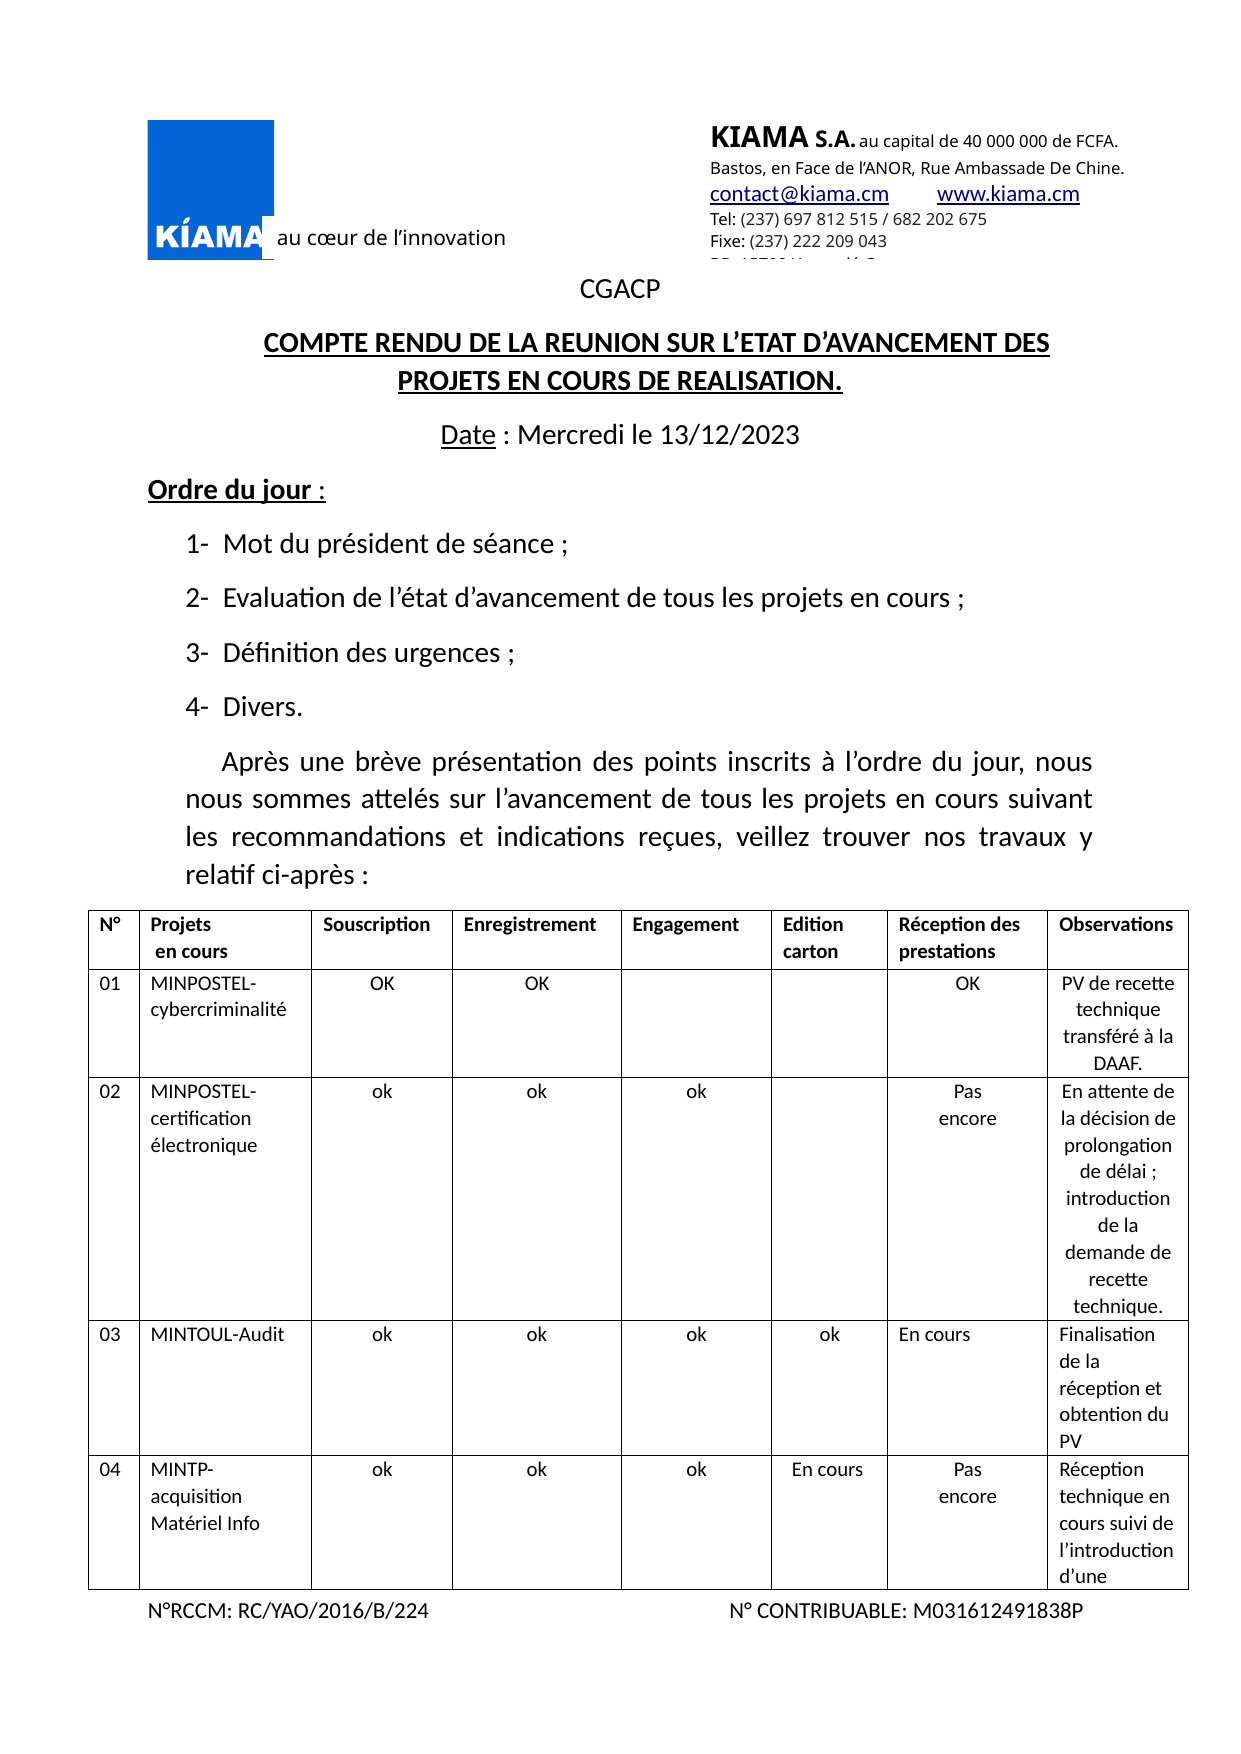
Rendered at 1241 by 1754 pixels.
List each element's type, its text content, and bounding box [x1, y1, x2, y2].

table_header Projets en cours [140, 911, 311, 969]
table_cell [772, 1078, 887, 1320]
table_header Souscription [312, 911, 452, 969]
table_cell Réception technique en cours suivi de l’introduction d’une [1048, 1456, 1188, 1589]
table_cell 04 [89, 1456, 139, 1589]
table_cell Pas encore [888, 1078, 1047, 1320]
table_cell [772, 970, 887, 1077]
text Après une brève présentation des points inscrits à l’ordre du jour, nous nous sommes attelés sur l’avancement de tous les projets en cours suivant les recommandations et indications reçues, veillez trouver nos travaux y relatif ci-après : [185, 743, 1093, 891]
table_cell 01 [89, 970, 139, 1077]
table_cell OK [888, 970, 1047, 1077]
list Divers. [185, 688, 1093, 724]
table_cell ok [453, 1321, 621, 1455]
table_header Enregistrement [453, 911, 621, 969]
table_cell ok [622, 1078, 771, 1320]
list Evaluation de l’état d’avancement de tous les projets en cours ; [185, 579, 1093, 615]
table_header Observations [1048, 911, 1188, 969]
table_cell Pas encore [888, 1456, 1047, 1589]
table_cell ok [622, 1456, 771, 1589]
table_cell ok [312, 1321, 452, 1455]
table_cell ok [772, 1321, 887, 1455]
table_cell En cours [888, 1321, 1047, 1455]
text COMPTE RENDU DE LA REUNION SUR L’ETAT D’AVANCEMENT DES PROJETS EN COURS DE REALISATION. [148, 324, 1093, 398]
table_cell PV de recette technique transféré à la DAAF. [1048, 970, 1188, 1077]
table_cell MINPOSTEL-certification électronique [140, 1078, 311, 1320]
table_cell 02 [89, 1078, 139, 1320]
table_cell ok [312, 1456, 452, 1589]
table_cell ok [312, 1078, 452, 1320]
text Ordre du jour : [148, 471, 1093, 506]
text CGACP [148, 270, 1093, 306]
table_cell ok [453, 1456, 621, 1589]
table_cell Finalisation de la réception et obtention du PV [1048, 1321, 1188, 1455]
table_header Réception des prestations [888, 911, 1047, 969]
table_cell 03 [89, 1321, 139, 1455]
text Date : Mercredi le 13/12/2023 [148, 416, 1093, 452]
table_cell ok [453, 1078, 621, 1320]
list Mot du président de séance ; [185, 525, 1093, 561]
table_cell OK [312, 970, 452, 1077]
table_header Edition carton [772, 911, 887, 969]
table_cell ok [622, 1321, 771, 1455]
table_cell OK [453, 970, 621, 1077]
list Définition des urgences ; [185, 634, 1093, 669]
table_header Engagement [622, 911, 771, 969]
table_cell [622, 970, 771, 1077]
table_cell En cours [772, 1456, 887, 1589]
table_cell En attente de la décision de prolongation de délai ; introduction de la demande de recette technique. [1048, 1078, 1188, 1320]
table_cell MINTP-acquisition Matériel Info [140, 1456, 311, 1589]
table_header N° [89, 911, 139, 969]
table_cell MINTOUL-Audit [140, 1321, 311, 1455]
table_cell MINPOSTEL-cybercriminalité [140, 970, 311, 1077]
